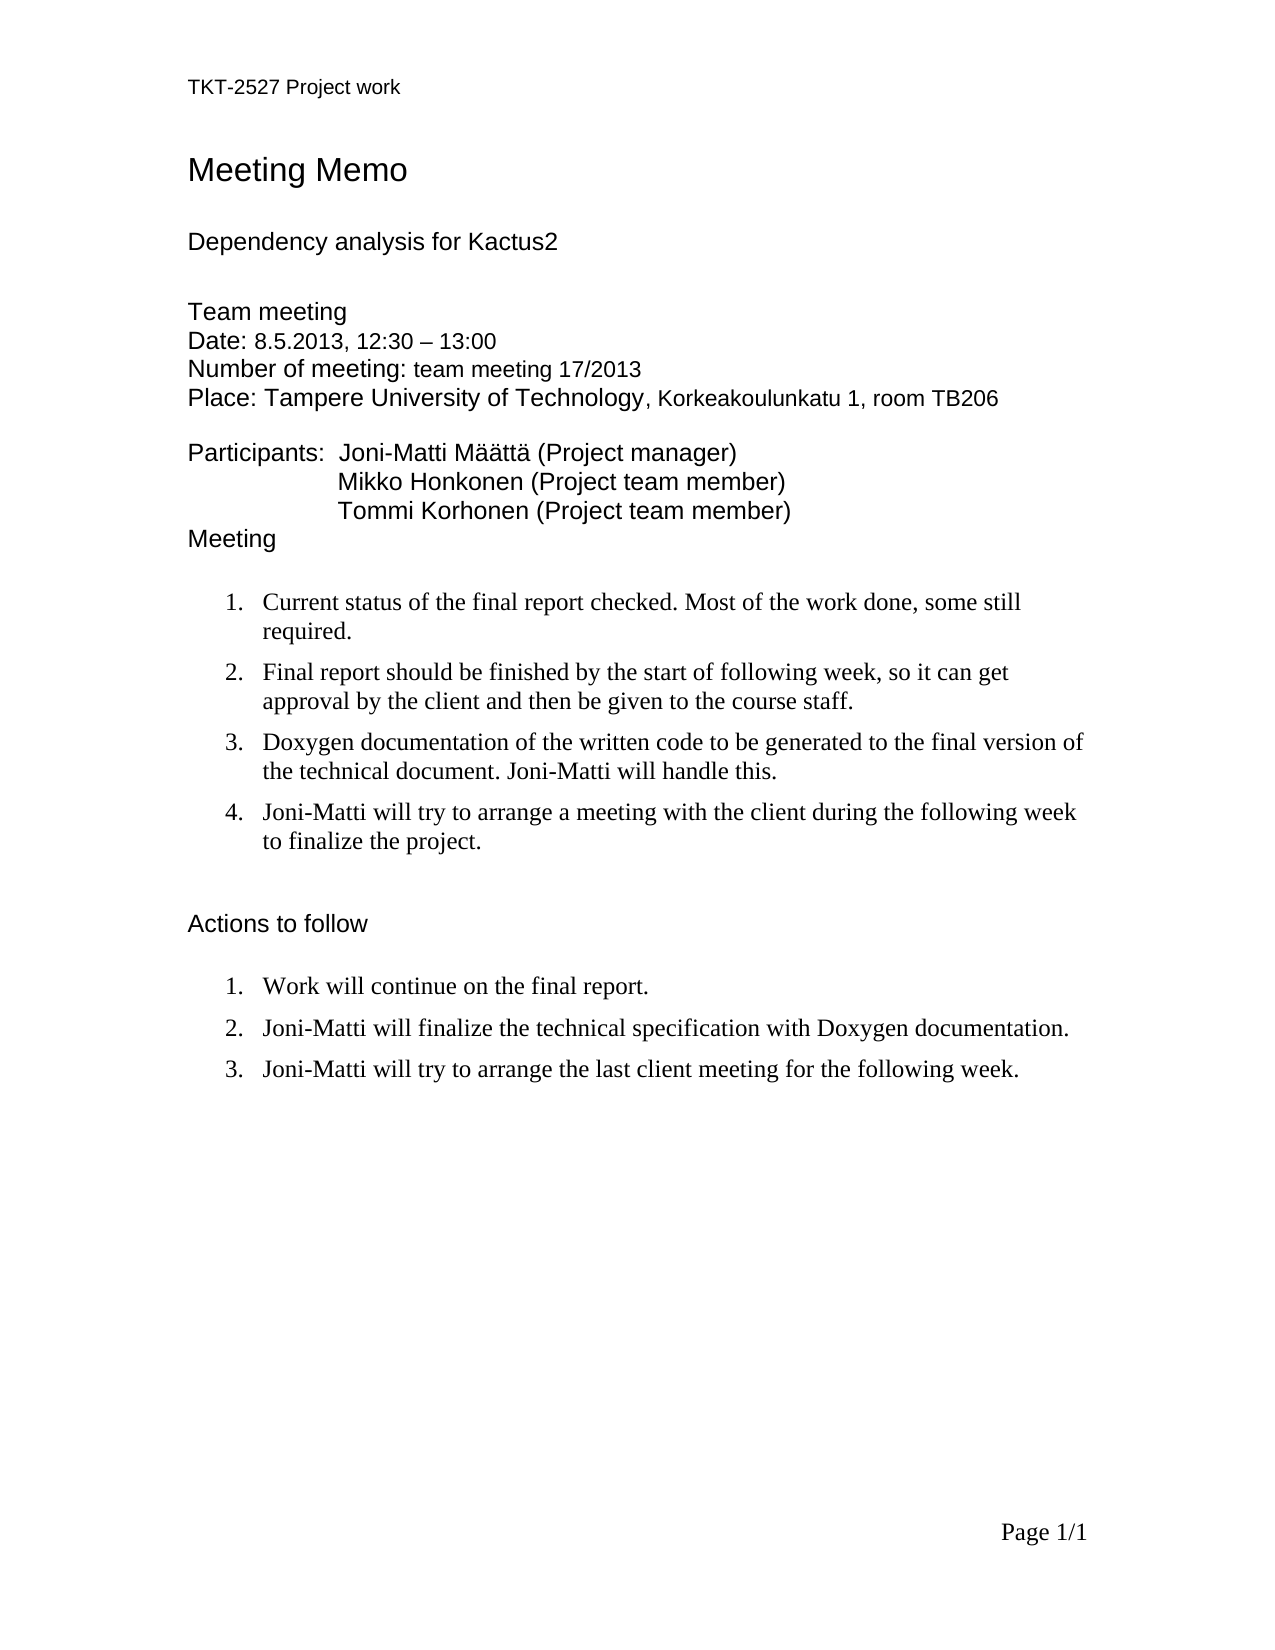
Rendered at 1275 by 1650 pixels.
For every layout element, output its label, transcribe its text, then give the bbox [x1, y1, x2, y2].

text Actions to follow [187, 908, 1087, 937]
text Place: Tampere University of Technology, Korkeakoulunkatu 1, room TB206 [187, 383, 1087, 412]
list Joni-Matti will finalize the technical specification with Doxygen documentation. [225, 1013, 1087, 1041]
text Participants: Joni-Matti Määttä (Project manager) [187, 438, 1087, 467]
list Doxygen documentation of the written code to be generated to the final version of the technical document. Joni-Matti will handle this. [225, 727, 1087, 785]
list Work will continue on the final report. [225, 971, 1087, 1000]
list Current status of the final report checked. Most of the work done, some still required. [225, 587, 1087, 645]
list Joni-Matti will try to arrange the last client meeting for the following week. [225, 1054, 1087, 1083]
list Final report should be finished by the start of following week, so it can get approval by the client and then be given to the course staff. [225, 657, 1087, 715]
text Date: 8.5.2013, 12:30 – 13:00 [187, 326, 1087, 354]
text Team meeting [187, 297, 1087, 326]
text Tommi Korhonen (Project team member) [262, 496, 1087, 524]
text Meeting [187, 524, 1087, 553]
text Number of meeting: team meeting 17/2013 [187, 354, 1087, 383]
text Mikko Honkonen (Project team member) [262, 467, 1087, 496]
list Joni-Matti will try to arrange a meeting with the client during the following week to finalize the project. [225, 797, 1087, 855]
text Dependency analysis for Kactus2 [187, 227, 1087, 256]
text Meeting Memo [187, 150, 1087, 188]
